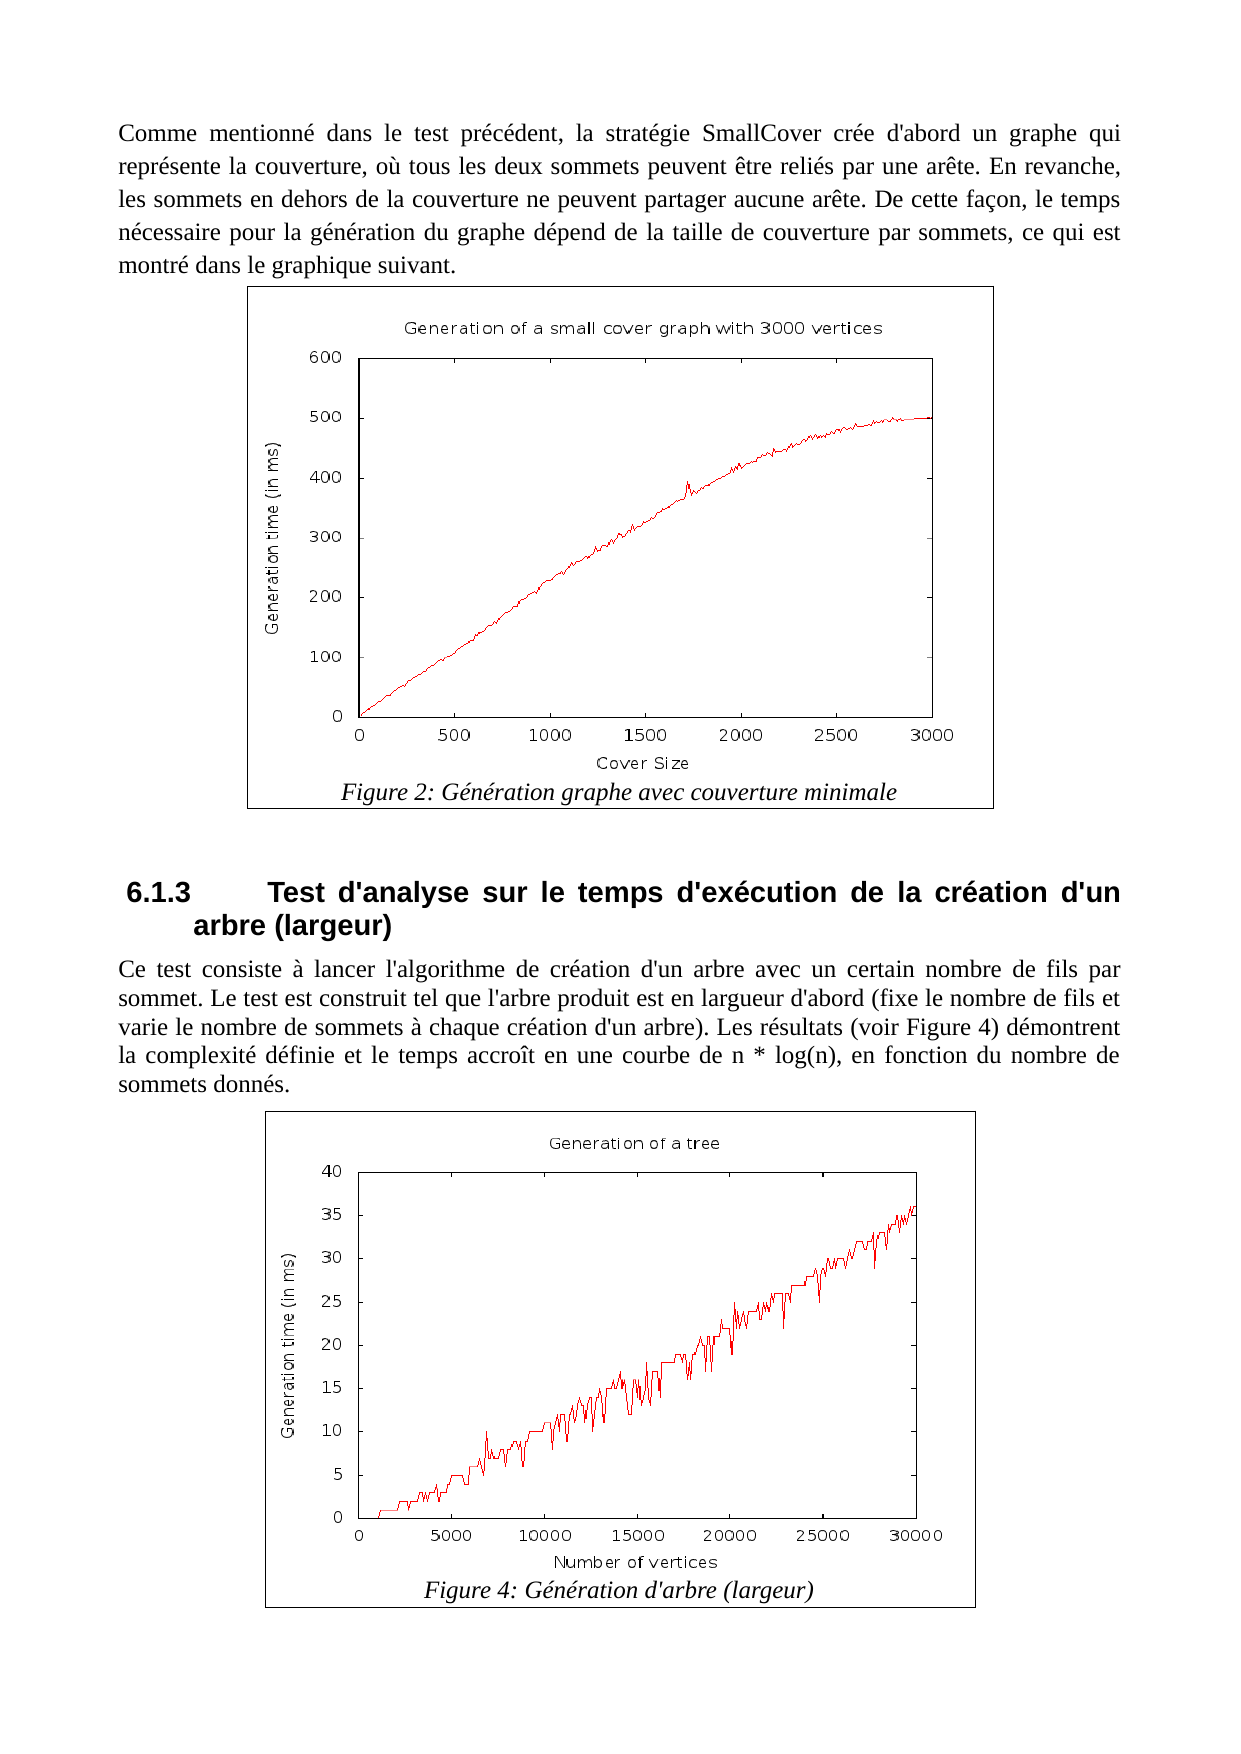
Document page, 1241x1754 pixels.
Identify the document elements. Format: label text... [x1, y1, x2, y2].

text Ce test consiste à lancer l'algorithme de création d'un arbre avec un certain nombre de fils par sommet. Le test est construit tel que l'arbre produit est en largueur d'abord (fixe le nombre de fils et varie le nombre de sommets à chaque création d'un arbre). Les résultats (voir Figure 4) démontrent la complexité définie et le temps accroît en une courbe de n * log(n), en fonction du nombre de sommets donnés. [118, 954, 1122, 1098]
text Figure 2: Génération graphe avec couverture minimale [250, 301, 990, 805]
text Figure 4: Génération d'arbre (largeur) [268, 1126, 973, 1604]
picture [259, 301, 970, 777]
text Comme mentionné dans le test précédent, la stratégie SmallCover crée d'abord un graphe qui représente la couverture, où tous les deux sommets peuvent être reliés par une arête. En revanche, les sommets en dehors de la couverture ne peuvent partager aucune arête. De cette façon, le temps nécessaire pour la génération du graphe dépend de la taille de couverture par sommets, ce qui est montré dans le graphique suivant. [118, 118, 1122, 279]
picture [275, 1117, 952, 1576]
subtitle Test d'analyse sur le temps d'exécution de la création d'un arbre (largeur) [118, 875, 1122, 942]
